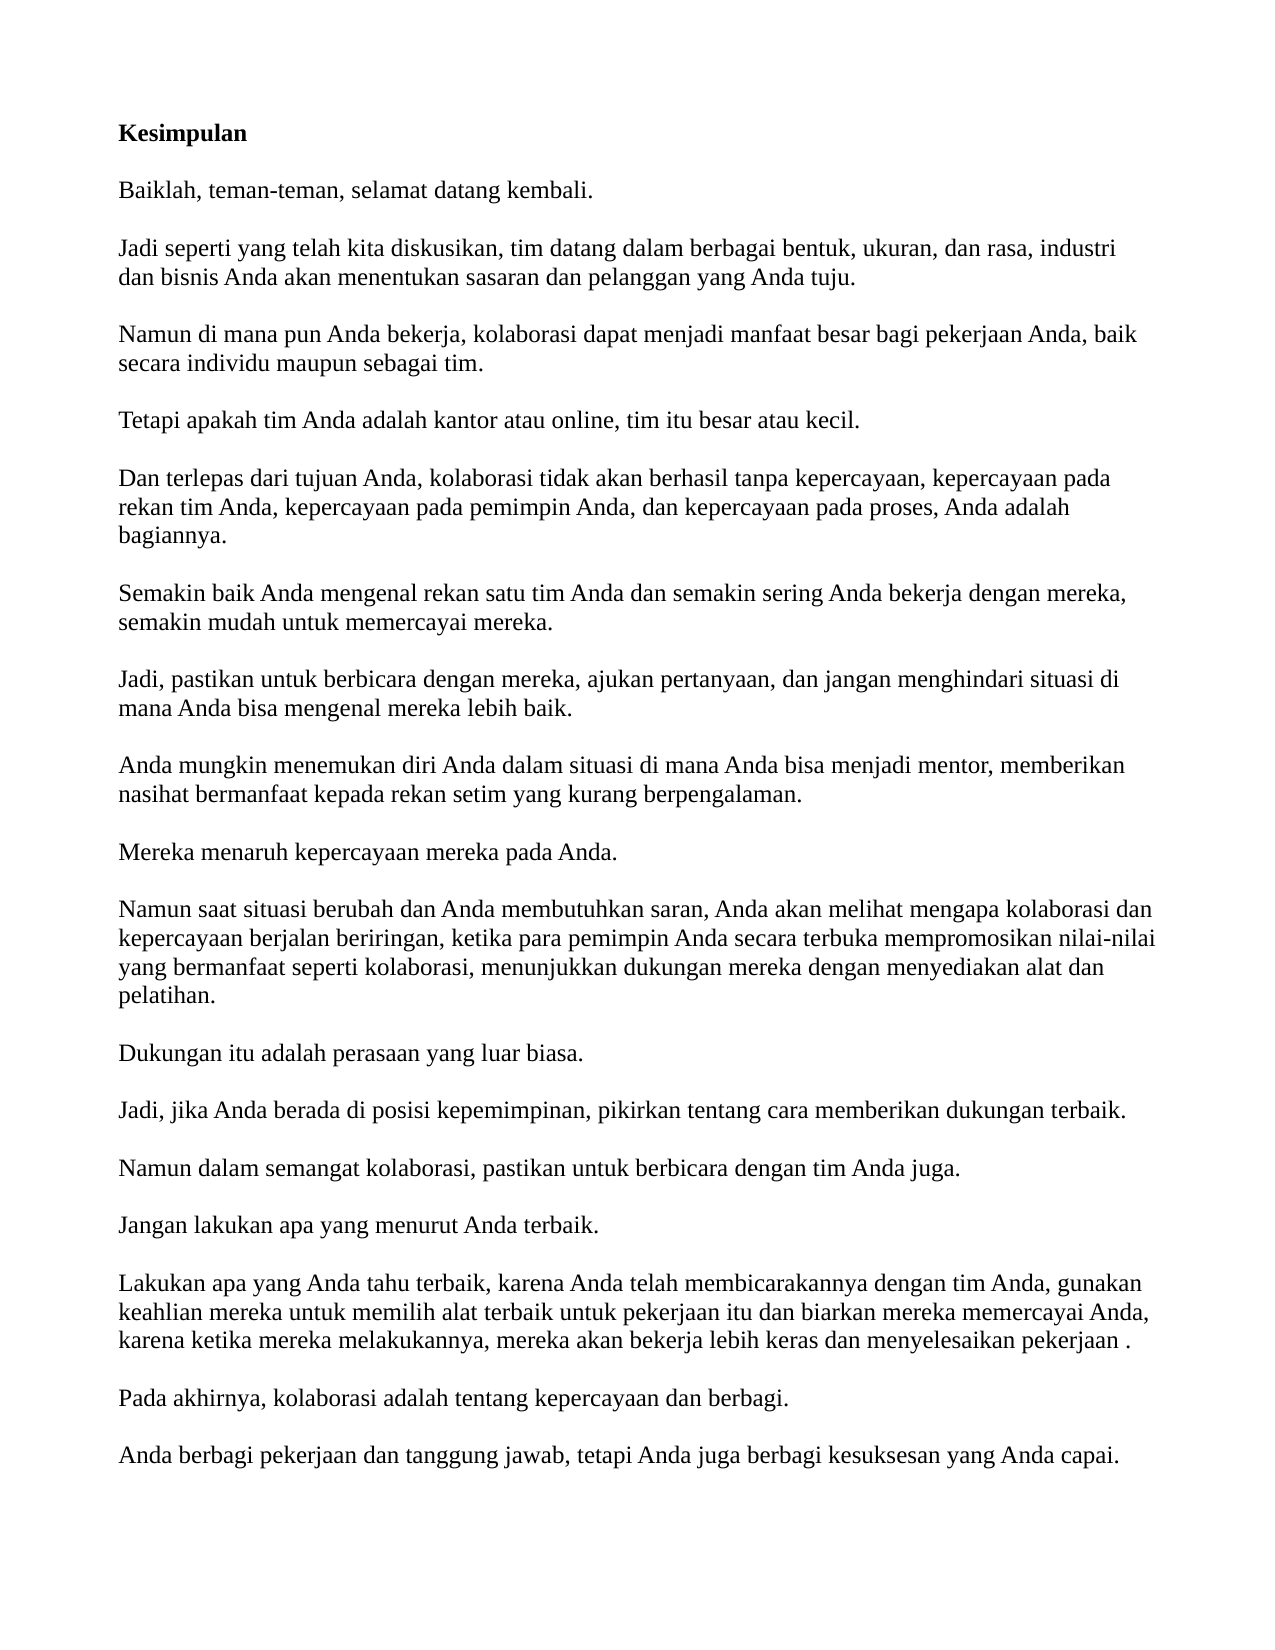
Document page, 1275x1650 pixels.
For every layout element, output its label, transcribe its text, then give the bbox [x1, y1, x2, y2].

text Namun dalam semangat kolaborasi, pastikan untuk berbicara dengan tim Anda juga. [118, 1153, 1157, 1182]
text Tetapi apakah tim Anda adalah kantor atau online, tim itu besar atau kecil. [118, 406, 1157, 434]
text Pada akhirnya, kolaborasi adalah tentang kepercayaan dan berbagi. [118, 1383, 1157, 1412]
text Jadi seperti yang telah kita diskusikan, tim datang dalam berbagai bentuk, ukuran, dan rasa, industri dan bisnis Anda akan menentukan sasaran dan pelanggan yang Anda tuju. [118, 233, 1157, 291]
text Mereka menaruh kepercayaan mereka pada Anda. [118, 837, 1157, 866]
text Dan terlepas dari tujuan Anda, kolaborasi tidak akan berhasil tanpa kepercayaan, kepercayaan pada rekan tim Anda, kepercayaan pada pemimpin Anda, dan kepercayaan pada proses, Anda adalah bagiannya. [118, 463, 1157, 549]
text Lakukan apa yang Anda tahu terbaik, karena Anda telah membicarakannya dengan tim Anda, gunakan keahlian mereka untuk memilih alat terbaik untuk pekerjaan itu dan biarkan mereka memercayai Anda, karena ketika mereka melakukannya, mereka akan bekerja lebih keras dan menyelesaikan pekerjaan . [118, 1268, 1157, 1354]
text Anda mungkin menemukan diri Anda dalam situasi di mana Anda bisa menjadi mentor, memberikan nasihat bermanfaat kepada rekan setim yang kurang berpengalaman. [118, 751, 1157, 808]
text Baiklah, teman-teman, selamat datang kembali. [118, 176, 1157, 204]
text Jadi, jika Anda berada di posisi kepemimpinan, pikirkan tentang cara memberikan dukungan terbaik. [118, 1096, 1157, 1124]
text Namun di mana pun Anda bekerja, kolaborasi dapat menjadi manfaat besar bagi pekerjaan Anda, baik secara individu maupun sebagai tim. [118, 319, 1157, 377]
text Semakin baik Anda mengenal rekan satu tim Anda dan semakin sering Anda bekerja dengan mereka, semakin mudah untuk memercayai mereka. [118, 578, 1157, 636]
text Kesimpulan [118, 118, 1157, 147]
text Anda berbagi pekerjaan dan tanggung jawab, tetapi Anda juga berbagi kesuksesan yang Anda capai. [118, 1441, 1157, 1469]
text Namun saat situasi berubah dan Anda membutuhkan saran, Anda akan melihat mengapa kolaborasi dan kepercayaan berjalan beriringan, ketika para pemimpin Anda secara terbuka mempromosikan nilai-nilai yang bermanfaat seperti kolaborasi, menunjukkan dukungan mereka dengan menyediakan alat dan pelatihan. [118, 894, 1157, 1009]
text Jadi, pastikan untuk berbicara dengan mereka, ajukan pertanyaan, dan jangan menghindari situasi di mana Anda bisa mengenal mereka lebih baik. [118, 664, 1157, 722]
text Dukungan itu adalah perasaan yang luar biasa. [118, 1038, 1157, 1067]
text Jangan lakukan apa yang menurut Anda terbaik. [118, 1211, 1157, 1239]
